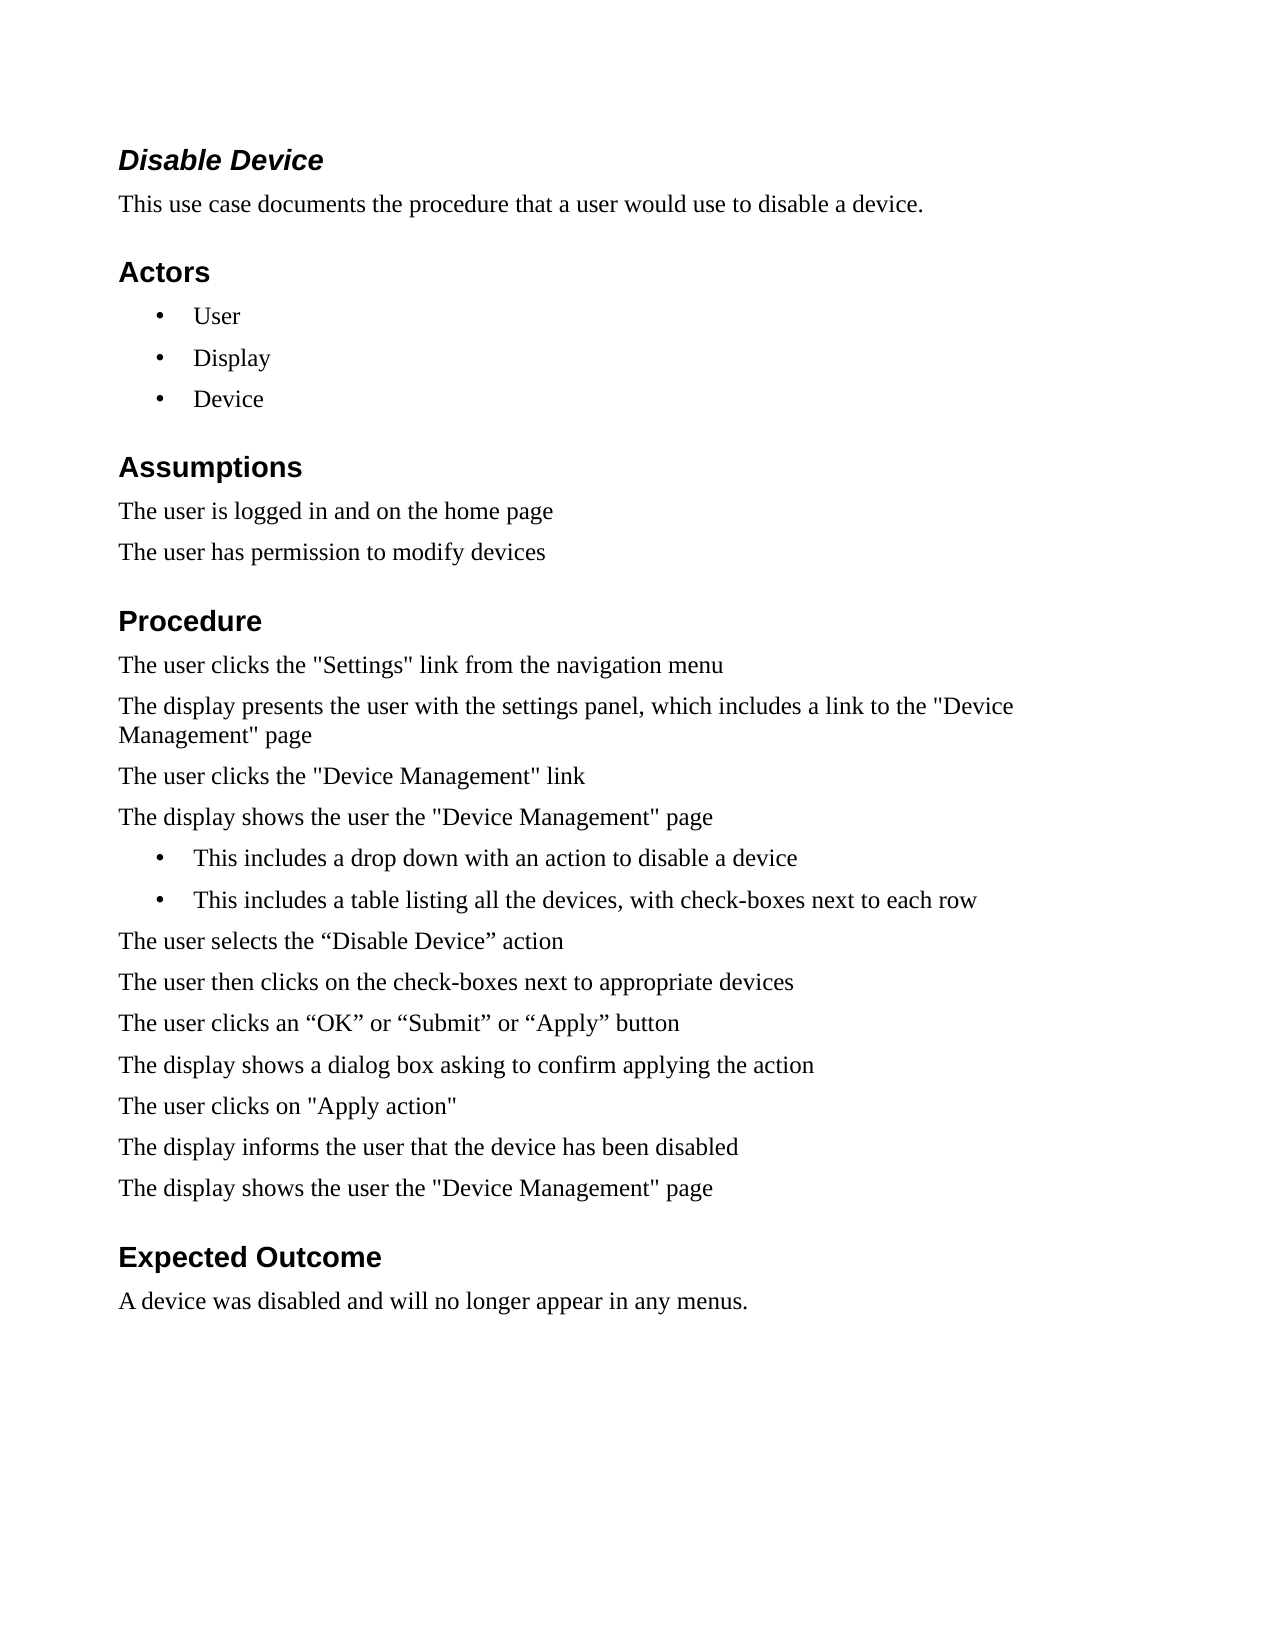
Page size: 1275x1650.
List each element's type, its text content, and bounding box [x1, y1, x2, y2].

text The user clicks on "Apply action" [118, 1091, 1157, 1120]
text The display shows a dialog box asking to confirm applying the action [118, 1050, 1157, 1078]
list This includes a table listing all the devices, with check-boxes next to each row [156, 885, 1157, 913]
text The user clicks the "Device Management" link [118, 761, 1157, 790]
text This use case documents the procedure that a user would use to disable a device. [118, 189, 1157, 218]
text The user clicks an “OK” or “Submit” or “Apply” button [118, 1008, 1157, 1037]
list Device [156, 384, 1157, 413]
text The user clicks the "Settings" link from the navigation menu [118, 650, 1157, 678]
list User [156, 301, 1157, 330]
text The user selects the “Disable Device” action [118, 926, 1157, 955]
subtitle Procedure [118, 604, 1157, 637]
text The display presents the user with the settings panel, which includes a link to the "Device Management" page [118, 691, 1157, 748]
subtitle Actors [118, 255, 1157, 289]
text The display informs the user that the device has been disabled [118, 1132, 1157, 1161]
list Display [156, 343, 1157, 371]
text The user then clicks on the check-boxes next to appropriate devices [118, 967, 1157, 996]
text A device was disabled and will no longer appear in any menus. [118, 1286, 1157, 1314]
subtitle Expected Outcome [118, 1240, 1157, 1273]
text The display shows the user the "Device Management" page [118, 802, 1157, 831]
subtitle Assumptions [118, 450, 1157, 484]
subtitle Disable Device [118, 143, 1157, 177]
text The user is logged in and on the home page [118, 496, 1157, 525]
text The display shows the user the "Device Management" page [118, 1173, 1157, 1202]
text The user has permission to modify devices [118, 537, 1157, 566]
list This includes a drop down with an action to disable a device [156, 843, 1157, 872]
